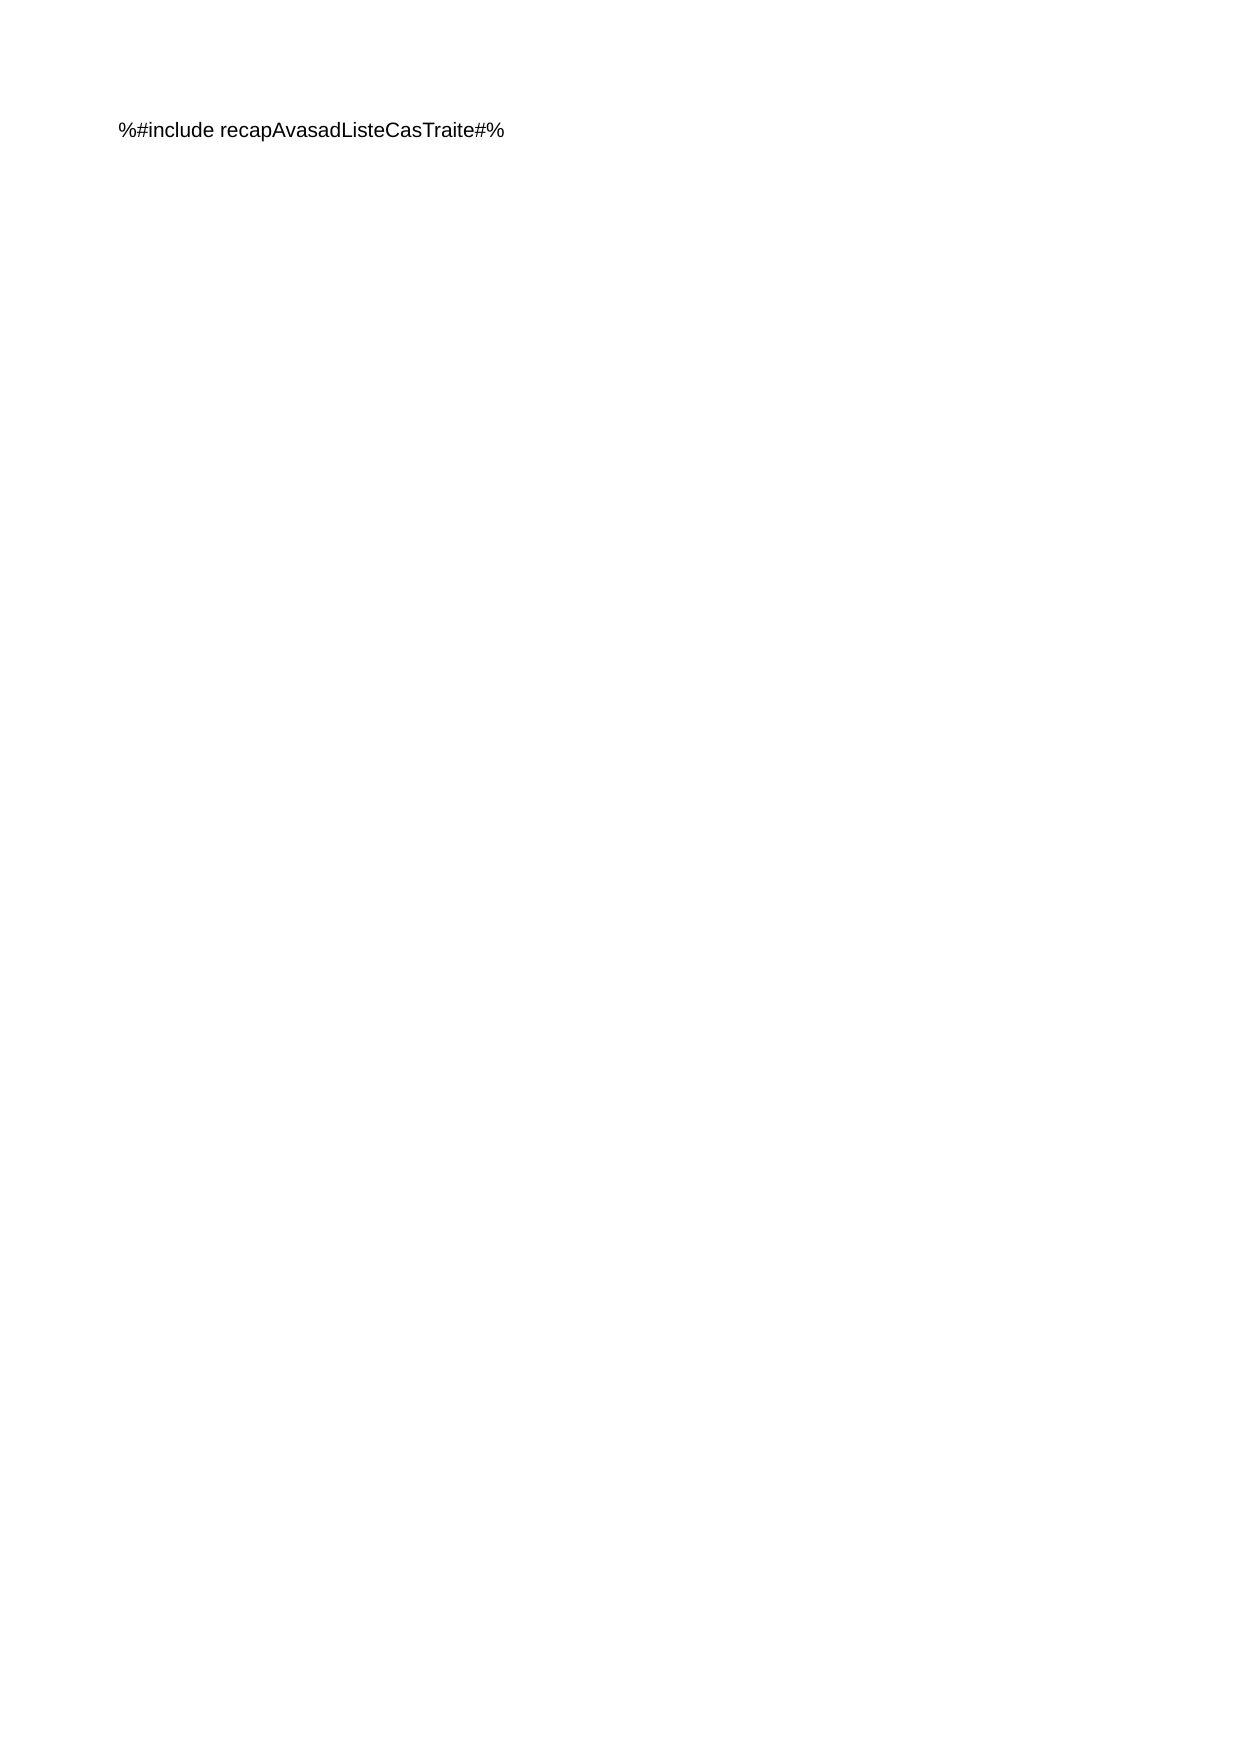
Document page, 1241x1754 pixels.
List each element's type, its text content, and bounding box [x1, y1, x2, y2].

text %#include recapAvasadListeCasTraite#% [118, 118, 1122, 142]
